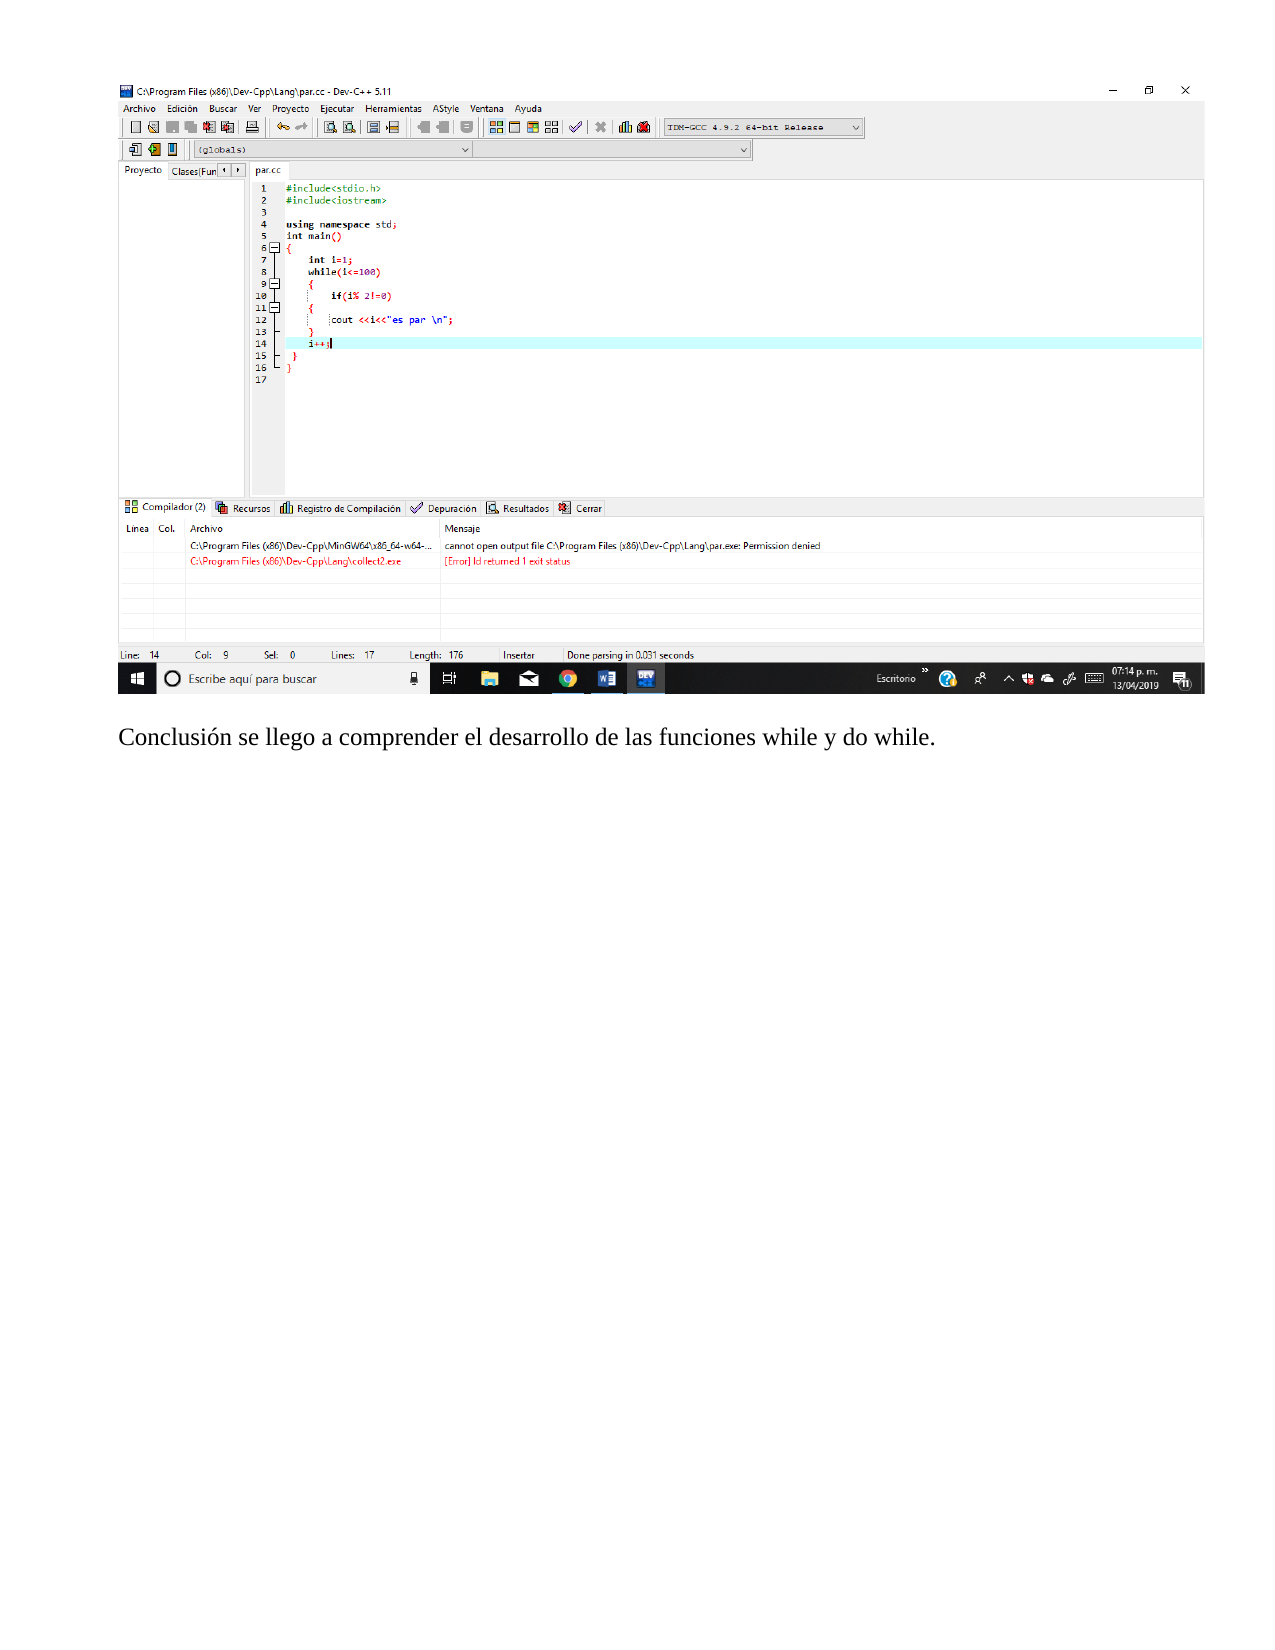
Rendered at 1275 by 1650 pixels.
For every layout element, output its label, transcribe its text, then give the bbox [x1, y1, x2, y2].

text Conclusión se llego a comprender el desarrollo de las funciones while y do while. [118, 722, 1205, 751]
